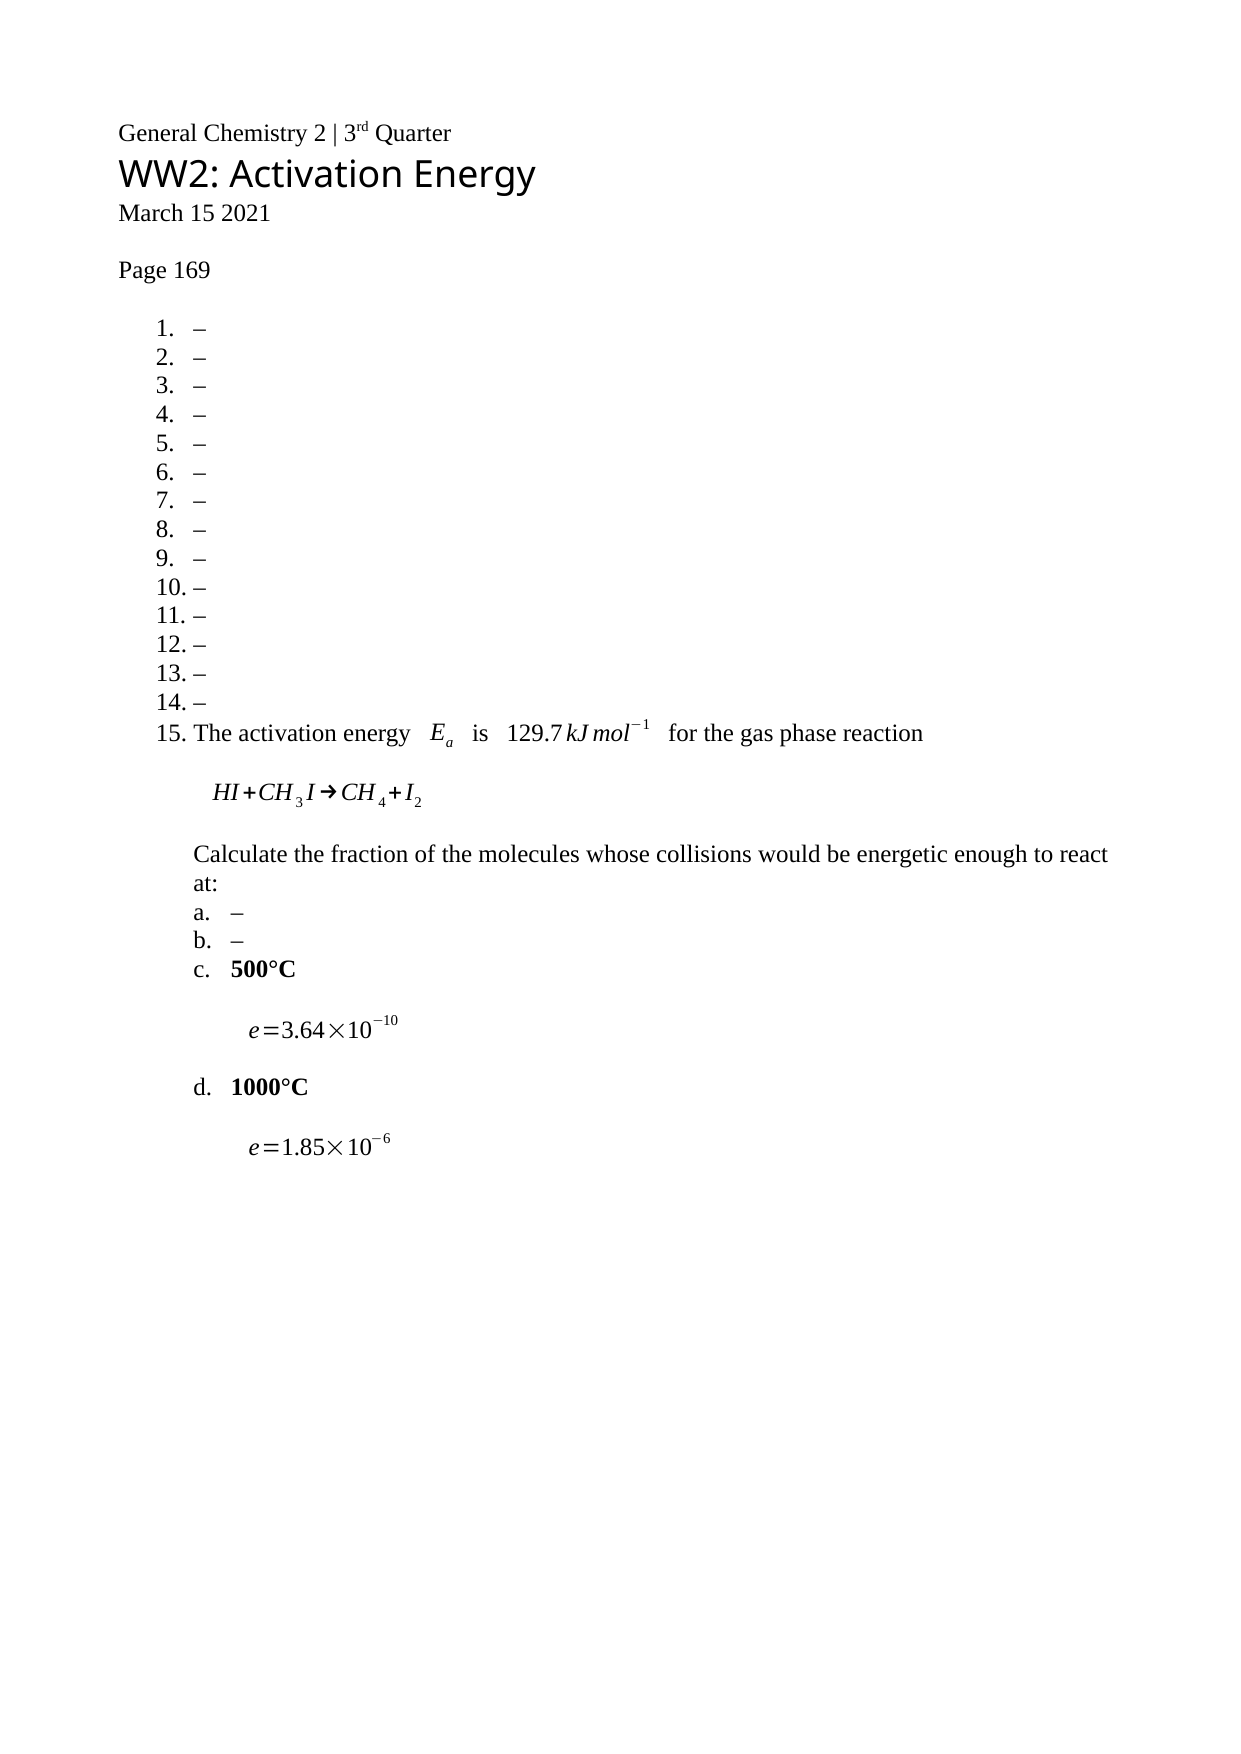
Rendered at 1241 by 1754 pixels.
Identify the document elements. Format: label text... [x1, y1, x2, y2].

list – [156, 629, 1122, 658]
text Page 169 [118, 255, 1122, 284]
list – [156, 658, 1122, 687]
list – [156, 313, 1122, 342]
list – [156, 600, 1122, 629]
list – [156, 342, 1122, 370]
list – [156, 370, 1122, 399]
list – [156, 457, 1122, 485]
text General Chemistry 2 | 3rd Quarter [118, 118, 1122, 147]
list – [156, 485, 1122, 514]
list The activation energyisfor the gas phase reaction [156, 715, 1122, 750]
list – [156, 687, 1122, 715]
list Calculate the fraction of the molecules whose collisions would be energetic enough to react at: [156, 839, 1122, 897]
text March 15 2021 [118, 198, 1122, 227]
text WW2: Activation Energy [118, 147, 1122, 198]
list – [156, 543, 1122, 572]
list – [156, 399, 1122, 428]
list – [156, 514, 1122, 543]
list 1000°C [193, 1072, 1122, 1189]
list – [156, 428, 1122, 457]
list – [156, 572, 1122, 600]
list 500°C [193, 954, 1122, 1072]
list – [193, 897, 1122, 925]
list – [193, 925, 1122, 954]
